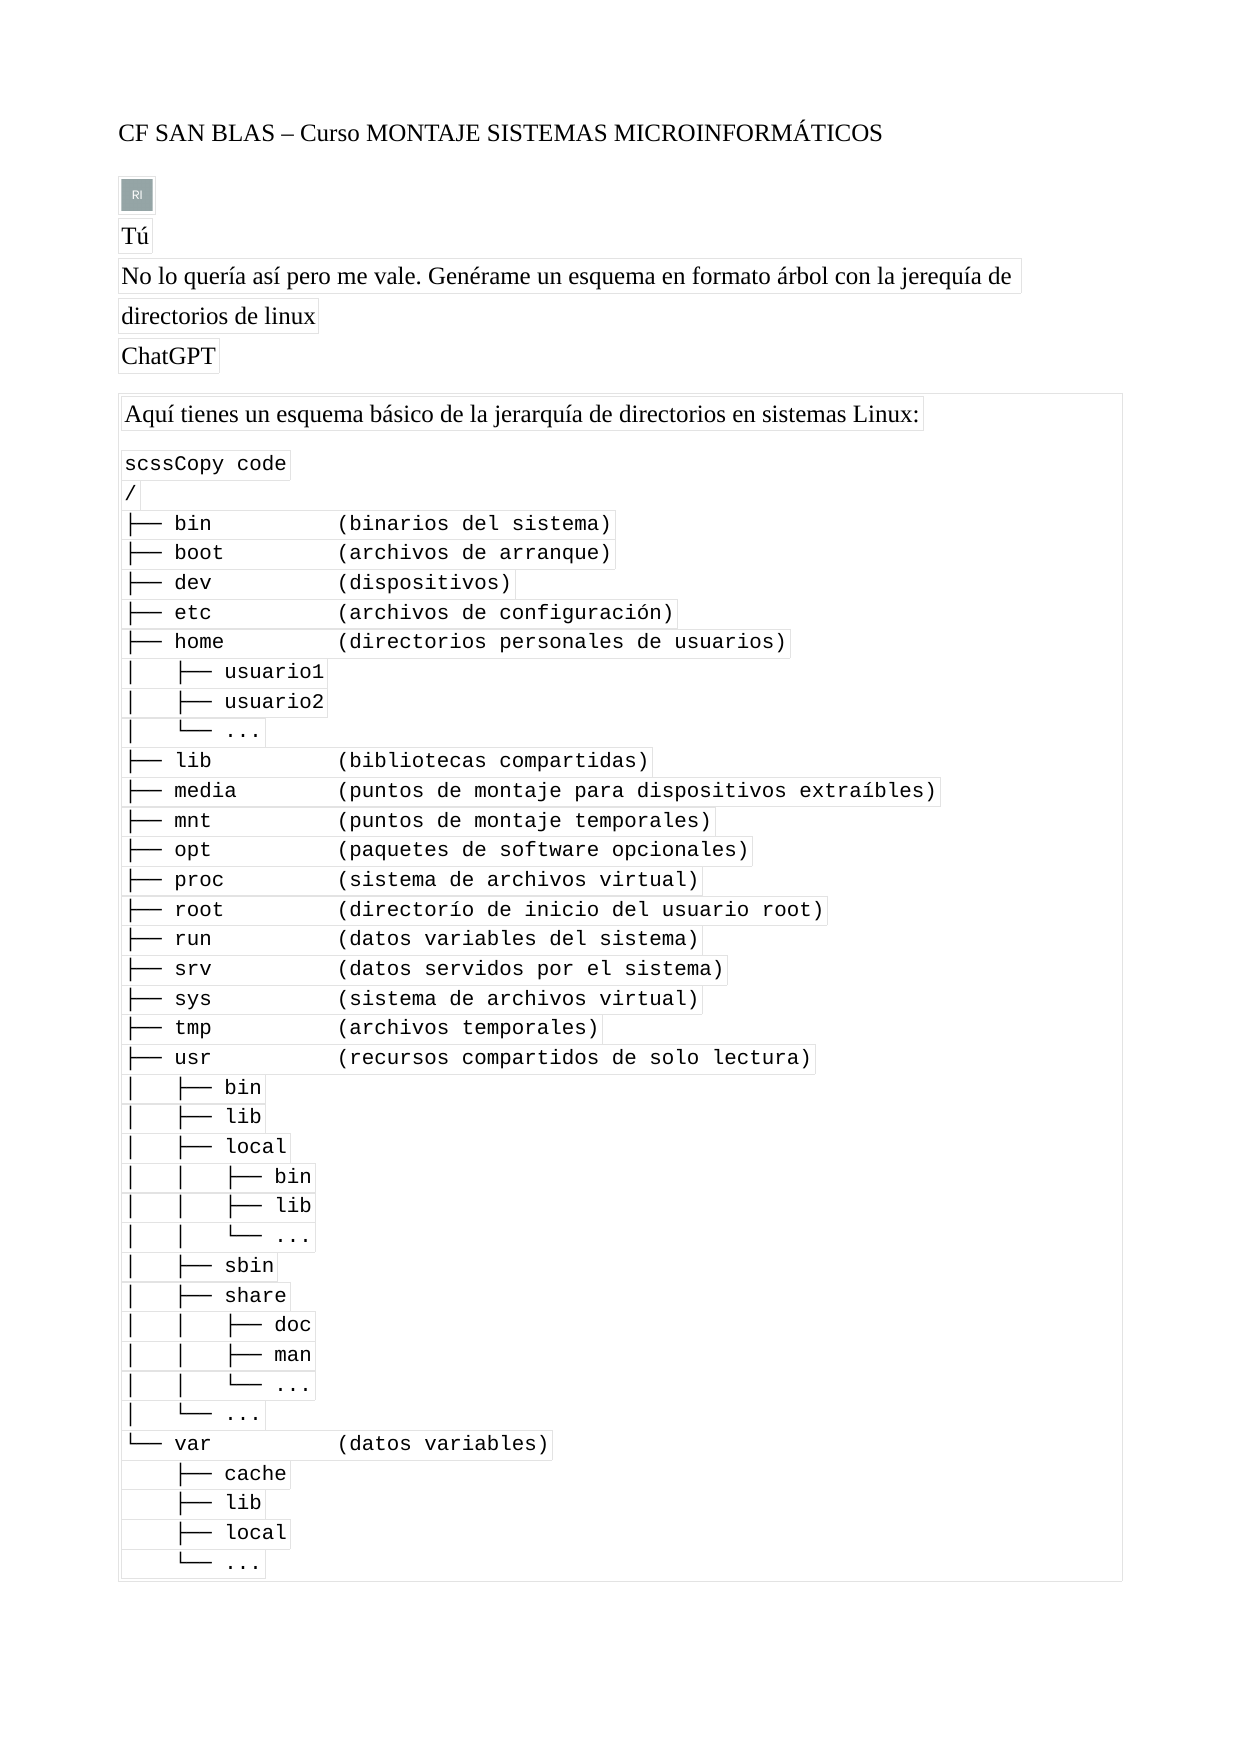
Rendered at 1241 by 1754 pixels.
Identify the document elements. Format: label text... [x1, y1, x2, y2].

text │ ├── share [122, 1283, 290, 1308]
picture [121, 179, 153, 211]
text │ │ └── ... [122, 1372, 315, 1397]
text ├── media (puntos de montaje para dispositivos extraíbles) [122, 778, 940, 803]
text Aquí tienes un esquema básico de la jerarquía de directorios en sistemas Linux: [119, 394, 1122, 431]
text scssCopy code [119, 447, 1122, 477]
text ├── root (directorío de inicio del usuario root) [122, 897, 827, 922]
text [316, 1368, 1122, 1397]
text │ │ ├── doc [122, 1312, 315, 1338]
text / [122, 477, 1122, 507]
text [266, 714, 1122, 744]
text ├── usr (recursos compartidos de solo lectura) [122, 1045, 815, 1071]
text ├── usr (recursos compartidos de solo lectura) [603, 1041, 1122, 1071]
text [316, 1338, 1122, 1368]
text ├── mnt (puntos de montaje temporales) [122, 808, 715, 833]
text ├── srv (datos servidos por el sistema) [703, 952, 1122, 982]
text ├── etc (archivos de configuración) [122, 600, 677, 625]
text │ └── ... [122, 1397, 1122, 1427]
text ├── home (directorios personales de usuarios) [678, 625, 1122, 655]
text │ ├── local [122, 1134, 290, 1160]
text ├── opt (paquetes de software opcionales) [122, 837, 752, 863]
text │ ├── share [278, 1278, 1122, 1308]
text ├── dev (dispositivos) [122, 566, 1122, 596]
text └── var (datos variables) [122, 1431, 552, 1457]
text [703, 922, 1122, 952]
text ChatGPT [119, 339, 219, 373]
text ├── home (directorios personales de usuarios) [122, 630, 790, 655]
text ├── cache [122, 1461, 290, 1486]
text [703, 982, 1122, 1011]
text [291, 1457, 1122, 1486]
text [153, 218, 1122, 253]
text [316, 1219, 1122, 1249]
text [220, 338, 1122, 373]
text [316, 1189, 1122, 1219]
text ├── proc (sistema de archivos virtual) [122, 867, 702, 893]
text ├── local [122, 1520, 290, 1546]
text ├── srv (datos servidos por el sistema) [122, 956, 727, 982]
text │ └── ... [122, 719, 265, 744]
text ├── opt (paquetes de software opcionales) [716, 833, 1122, 863]
text ├── boot (archivos de arranque) [122, 540, 615, 566]
text │ │ ├── doc [291, 1308, 1122, 1338]
text Tú [119, 219, 152, 253]
text │ │ ├── bin [122, 1164, 315, 1189]
text [616, 536, 1122, 566]
text │ │ └── ... [122, 1223, 315, 1249]
text ├── run (datos variables del sistema) [122, 926, 702, 952]
text │ │ ├── lib [122, 1194, 315, 1219]
text [603, 1011, 1122, 1041]
text └── var (datos variables) [266, 1427, 1122, 1457]
text │ ├── usuario2 [122, 689, 327, 714]
text ├── tmp (archivos temporales) [122, 1015, 602, 1041]
text │ ├── lib [122, 1105, 265, 1130]
text ├── sys (sistema de archivos virtual) [122, 986, 702, 1011]
text [328, 685, 1122, 714]
text │ ├── local [266, 1130, 1122, 1160]
text ├── etc (archivos de configuración) [516, 596, 1122, 625]
text ├── root (directorío de inicio del usuario root) [703, 893, 1122, 922]
text [716, 803, 1122, 833]
text ├── bin (binarios del sistema) [141, 507, 1122, 536]
text ├── local [266, 1516, 1122, 1546]
text ├── lib (bibliotecas compartidas) [266, 744, 1122, 774]
text │ │ ├── man [122, 1342, 315, 1368]
text │ │ ├── bin [291, 1160, 1122, 1189]
text ├── lib [122, 1486, 1122, 1516]
text │ ├── sbin [122, 1249, 1122, 1278]
text No lo quería así pero me vale. Genérame un esquema en formato árbol con la jerequía de directorios de linux [118, 258, 1122, 333]
text │ ├── bin [122, 1071, 1122, 1100]
text [703, 863, 1122, 893]
text ├── lib (bibliotecas compartidas) [122, 748, 652, 774]
text ├── media (puntos de montaje para dispositivos extraíbles) [653, 774, 1122, 803]
text │ ├── usuario1 [122, 655, 1122, 685]
text └── ... [119, 1546, 1122, 1581]
text ├── bin (binarios del sistema) [122, 511, 615, 536]
text [266, 1100, 1122, 1130]
